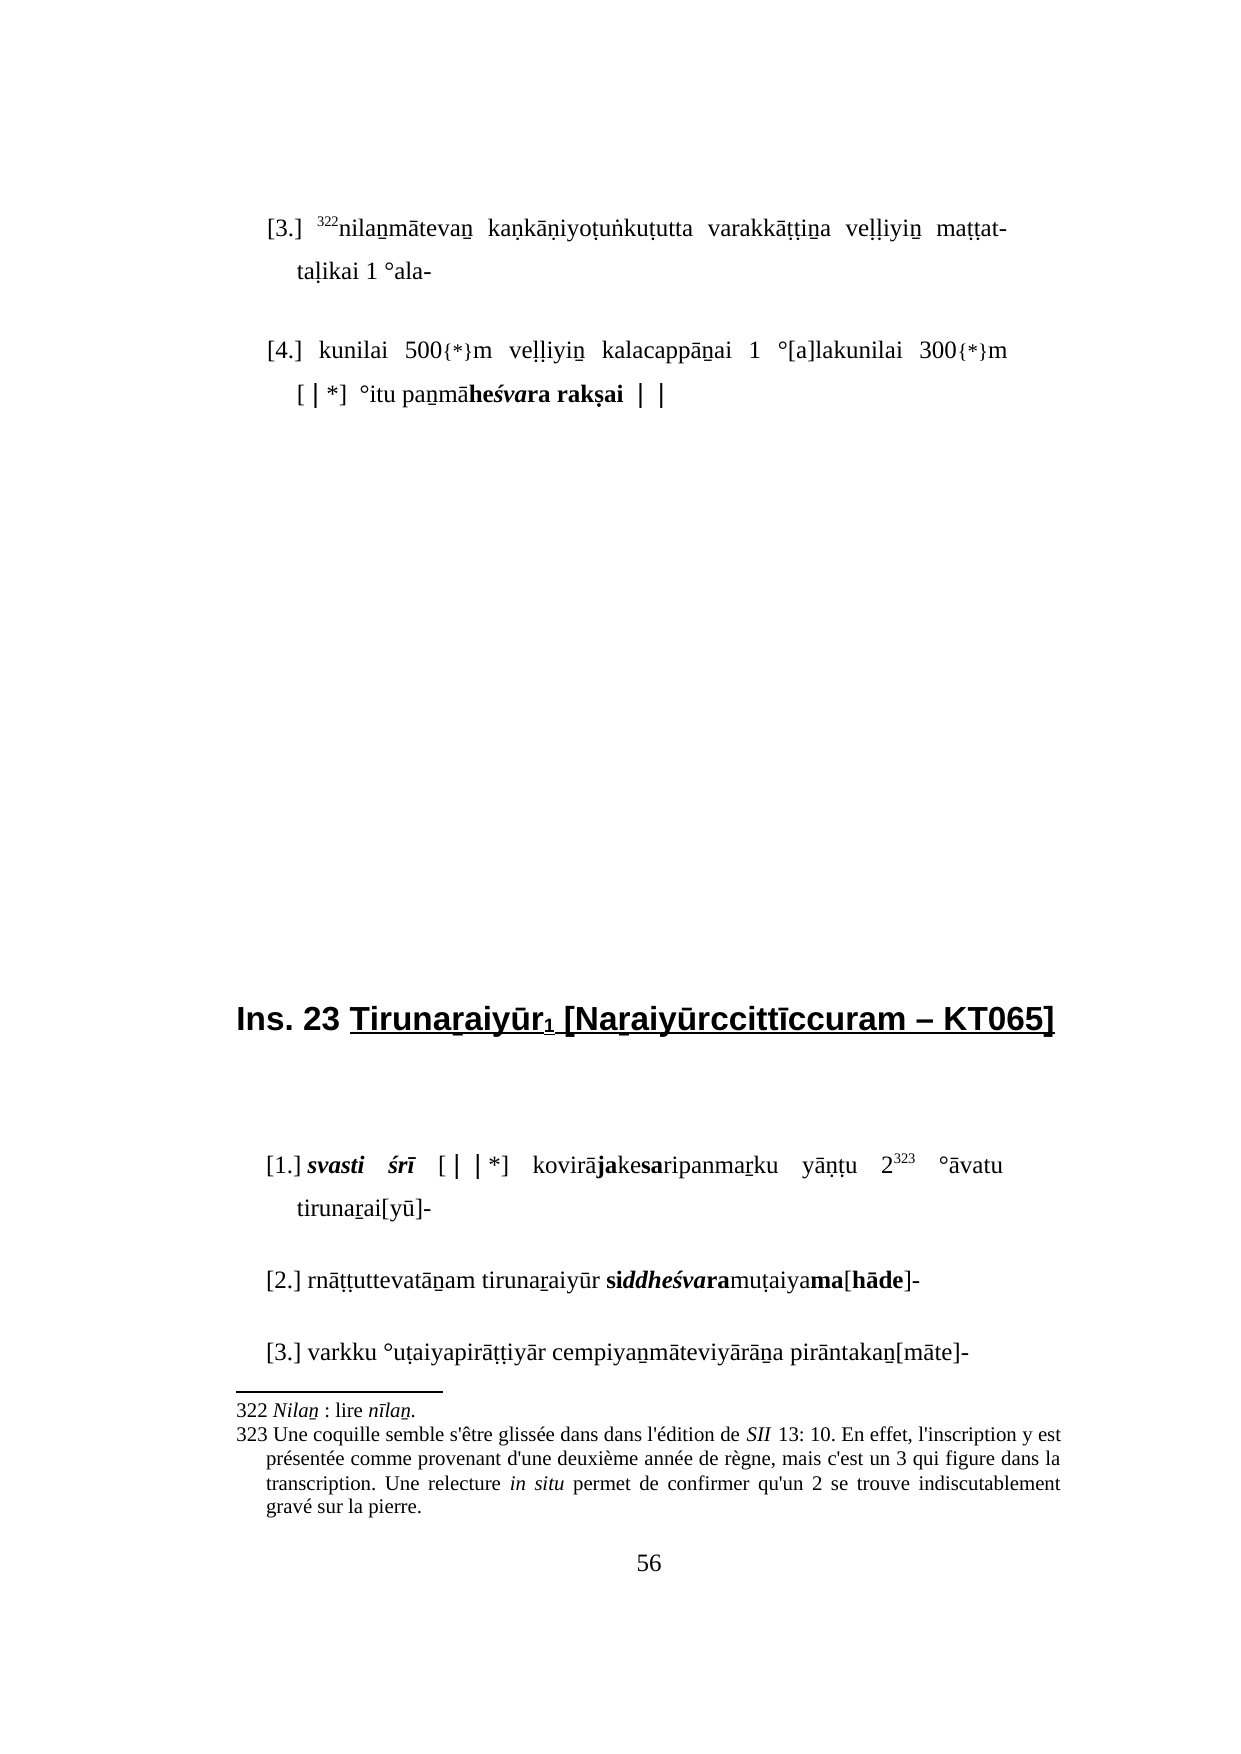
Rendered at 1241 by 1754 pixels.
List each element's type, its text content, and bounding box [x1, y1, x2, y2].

text [1.] svasti śrī [❘❘*] kovirājakesaripanmaṟku yāṇṭu 2 °āvatu tirunaṟai[yū]- [266, 1150, 1003, 1222]
subtitle Ins. 23 Tirunaṟaiyūr1 [Naṟaiyūrccittīccuram – KT065] [236, 998, 1061, 1037]
text [4.] kunilai 500{*}m veḷḷiyiṉ kalacappāṉai 1 °[a]lakunilai 300{*}m [❘*] °itu paṉmāheśvara rakṣai ❘❘ [267, 336, 1007, 407]
text [3.] nilaṉmātevaṉ kaṇkāṇiyoṭuṅkuṭutta varakkāṭṭiṉa veḷḷiyiṉ maṭṭat-taḷikai 1 °ala- [267, 213, 1007, 285]
text Nilaṉ : lire nīlaṉ. [236, 1398, 1061, 1422]
text [3.] varkku °uṭaiyapirāṭṭiyār cempiyaṉmāteviyārāṉa pirāntakaṉ[māte]- [266, 1337, 1003, 1366]
text Une coquille semble s'être glissée dans dans l'édition de SII 13: 10. En effet, l'inscription y est présentée comme provenant d'une deuxième année de règne, mais c'est un 3 qui figure dans la transcription. Une relecture in situ permet de confirmer qu'un 2 se trouve indiscutablement gravé sur la pierre. [236, 1422, 1061, 1518]
text [2.] rnāṭṭuttevatāṉam tirunaṟaiyūr siddheśvaramuṭaiyama[hāde]- [266, 1265, 1003, 1294]
